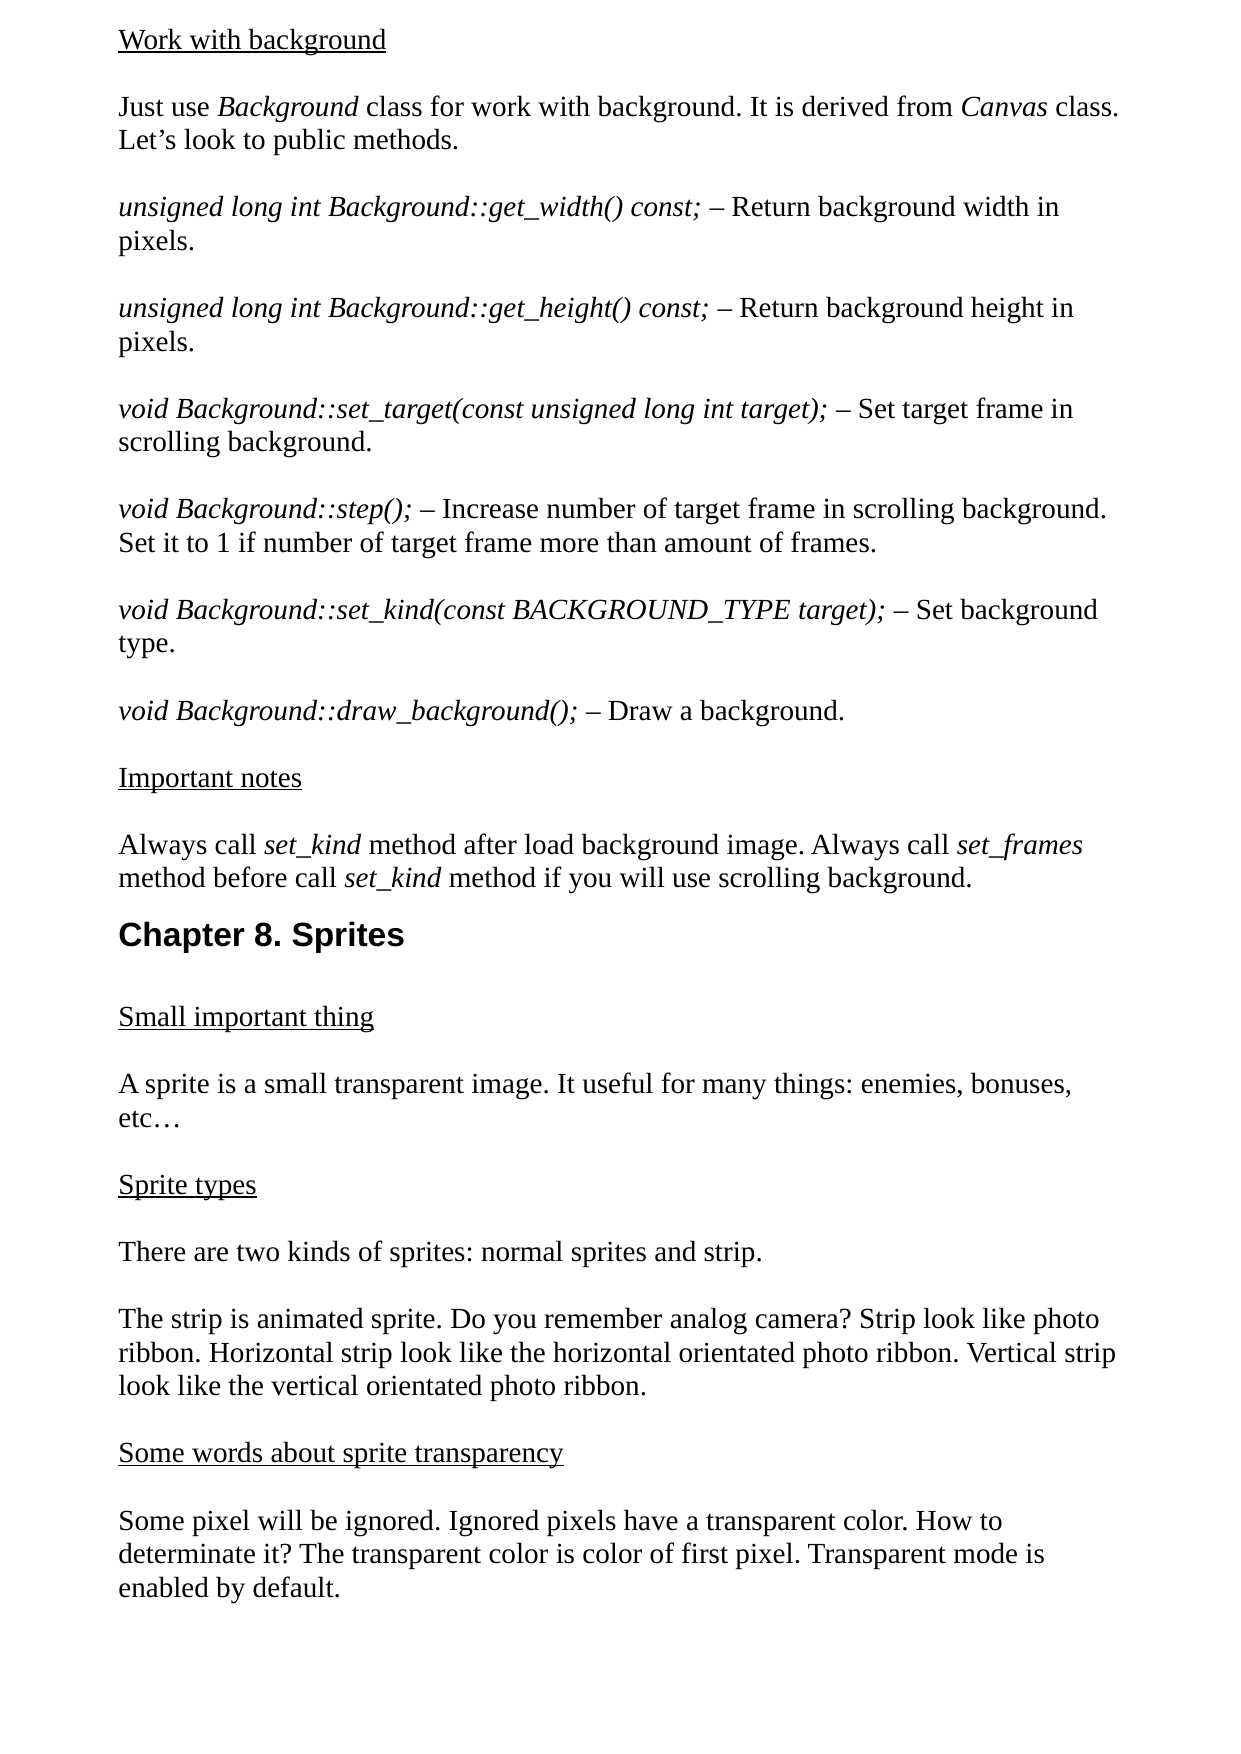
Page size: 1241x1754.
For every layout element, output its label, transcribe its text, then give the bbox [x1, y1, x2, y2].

text Some words about sprite transparency [118, 1436, 1122, 1469]
text void Background::draw_background(); – Draw a background. [118, 693, 1122, 726]
subtitle Chapter 8. Sprites [118, 915, 1122, 953]
text Sprite types [118, 1167, 1122, 1201]
text Always call set_kind method after load background image. Always call set_frames method before call set_kind method if you will use scrolling background. [118, 827, 1122, 894]
text void Background::set_kind(const BACKGROUND_TYPE target); – Set background type. [118, 592, 1122, 659]
text Important notes [118, 760, 1122, 793]
text Work with background [118, 22, 1122, 55]
text void Background::set_target(const unsigned long int target); – Set target frame in scrolling background. [118, 391, 1122, 458]
text void Background::step(); – Increase number of target frame in scrolling background. Set it to 1 if number of target frame more than amount of frames. [118, 491, 1122, 558]
text There are two kinds of sprites: normal sprites and strip. [118, 1234, 1122, 1268]
text A sprite is a small transparent image. It useful for many things: enemies, bonuses, etc… [118, 1067, 1122, 1134]
text Small important thing [118, 999, 1122, 1033]
text unsigned long int Background::get_width() const; – Return background width in pixels. [118, 189, 1122, 257]
text Just use Background class for work with background. It is derived from Canvas class. Let’s look to public methods. [118, 89, 1122, 156]
text The strip is animated sprite. Do you remember analog camera? Strip look like photo ribbon. Horizontal strip look like the horizontal orientated photo ribbon. Vertical strip look like the vertical orientated photo ribbon. [118, 1301, 1122, 1402]
text Some pixel will be ignored. Ignored pixels have a transparent color. How to determinate it? The transparent color is color of first pixel. Transparent mode is enabled by default. [118, 1503, 1122, 1603]
text unsigned long int Background::get_height() const; – Return background height in pixels. [118, 290, 1122, 357]
